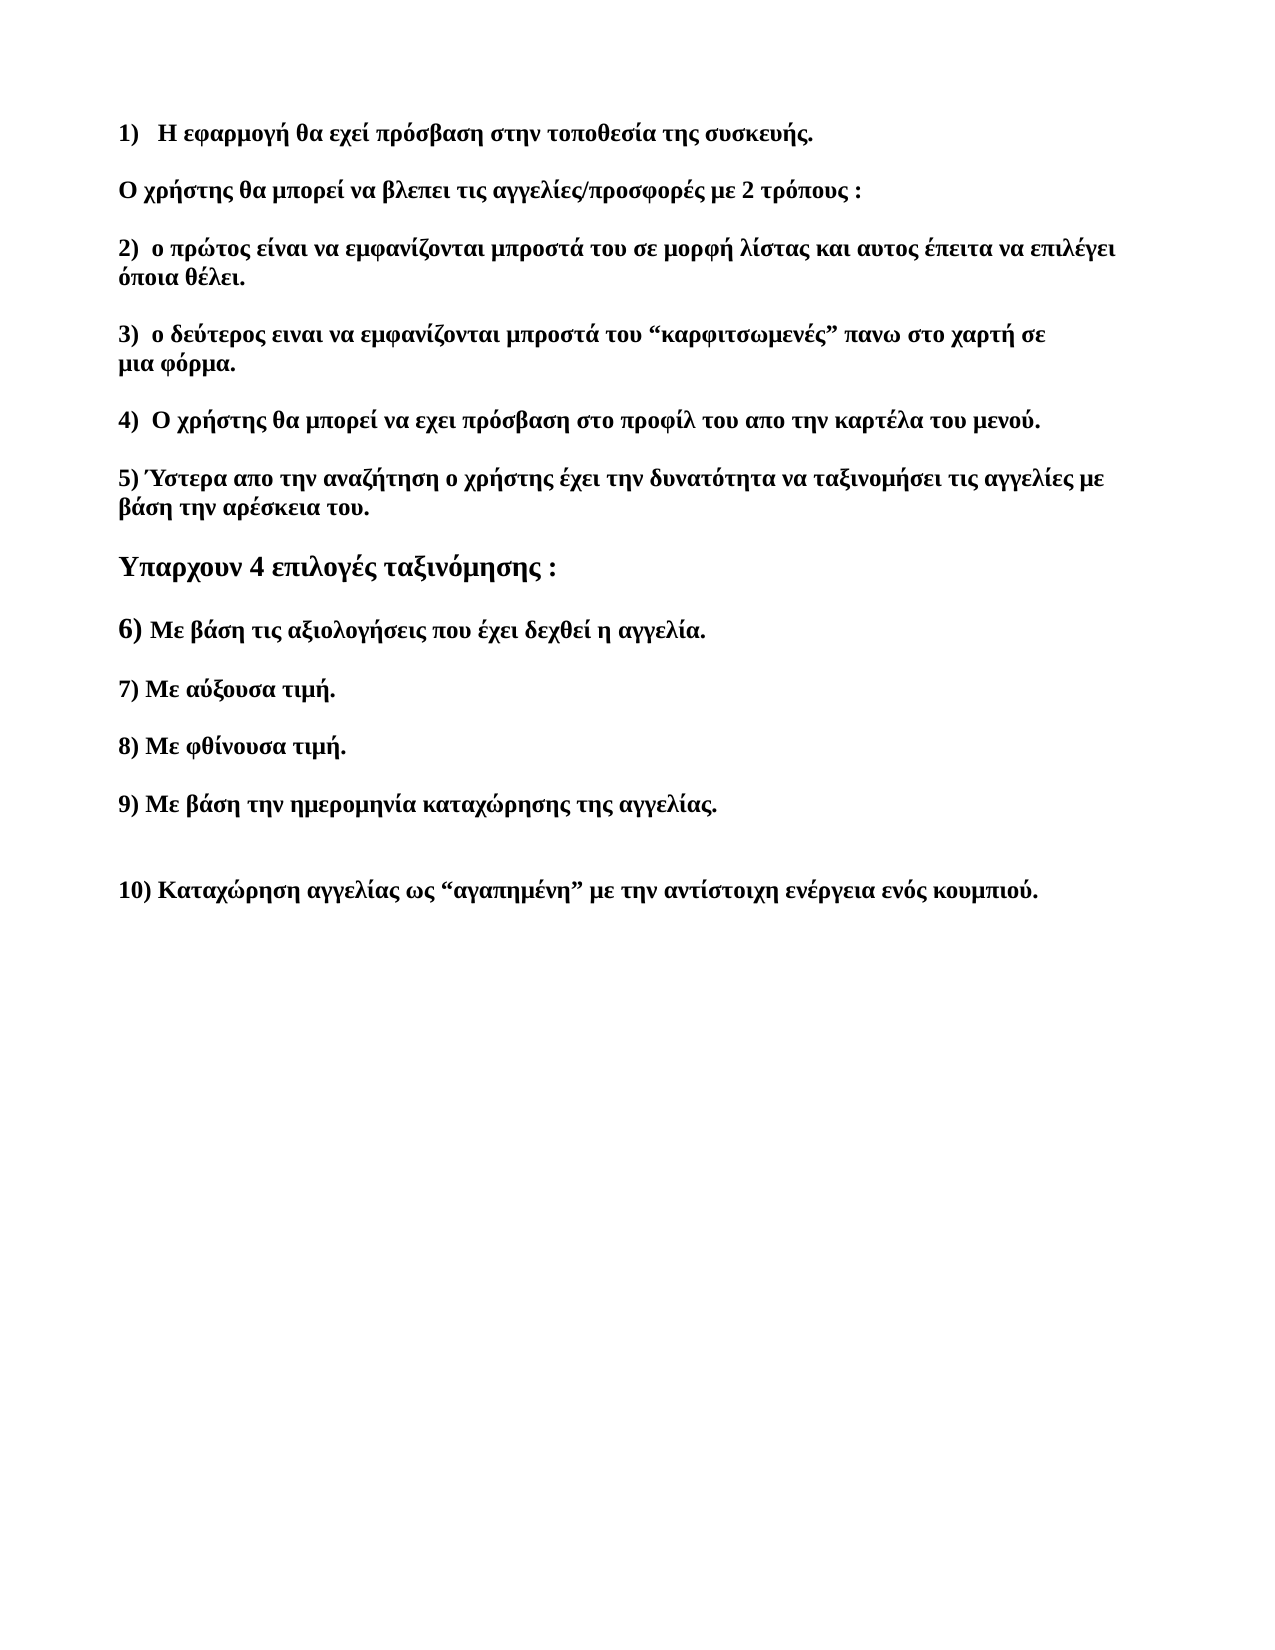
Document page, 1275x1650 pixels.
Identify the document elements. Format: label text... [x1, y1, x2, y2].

text 7) Με αύξουσα τιμή. [118, 674, 1157, 703]
text 1) Η εφαρμογή θα εχεί πρόσβαση στην τοποθεσία της συσκευής. [118, 118, 1157, 147]
text 5) Ύστερα απο την αναζήτηση ο χρήστης έχει την δυνατότητα να ταξινομήσει τις αγγελίες με βάση την αρέσκεια του. [118, 463, 1157, 521]
text 8) Με φθίνουσα τιμή. [118, 731, 1157, 760]
text 3) ο δεύτερος ειναι να εμφανίζονται μπροστά του “καρφιτσωμενές” πανω στο χαρτή σε μια φόρμα. [118, 319, 1157, 377]
text 4) Ο χρήστης θα μπορεί να εχει πρόσβαση στο προφίλ του απο την καρτέλα του μενού. [118, 406, 1157, 434]
text Ο χρήστης θα μπορεί να βλεπει τις αγγελίες/προσφορές με 2 τρόπους : [118, 176, 1157, 204]
text 10) Καταχώρηση αγγελίας ως “αγαπημένη” με την αντίστοιχη ενέργεια ενός κουμπιού. [118, 875, 1157, 904]
text 2) ο πρώτος είναι να εμφανίζονται μπροστά του σε μορφή λίστας και αυτος έπειτα να επιλέγει όποια θέλει. [118, 233, 1157, 291]
text 6) Με βάση τις αξιολογήσεις που έχει δεχθεί η αγγελία. [118, 612, 1157, 645]
text 9) Με βάση την ημερομηνία καταχώρησης της αγγελίας. [118, 789, 1157, 818]
text Υπαρχουν 4 επιλογές ταξινόμησης : [118, 549, 1157, 583]
